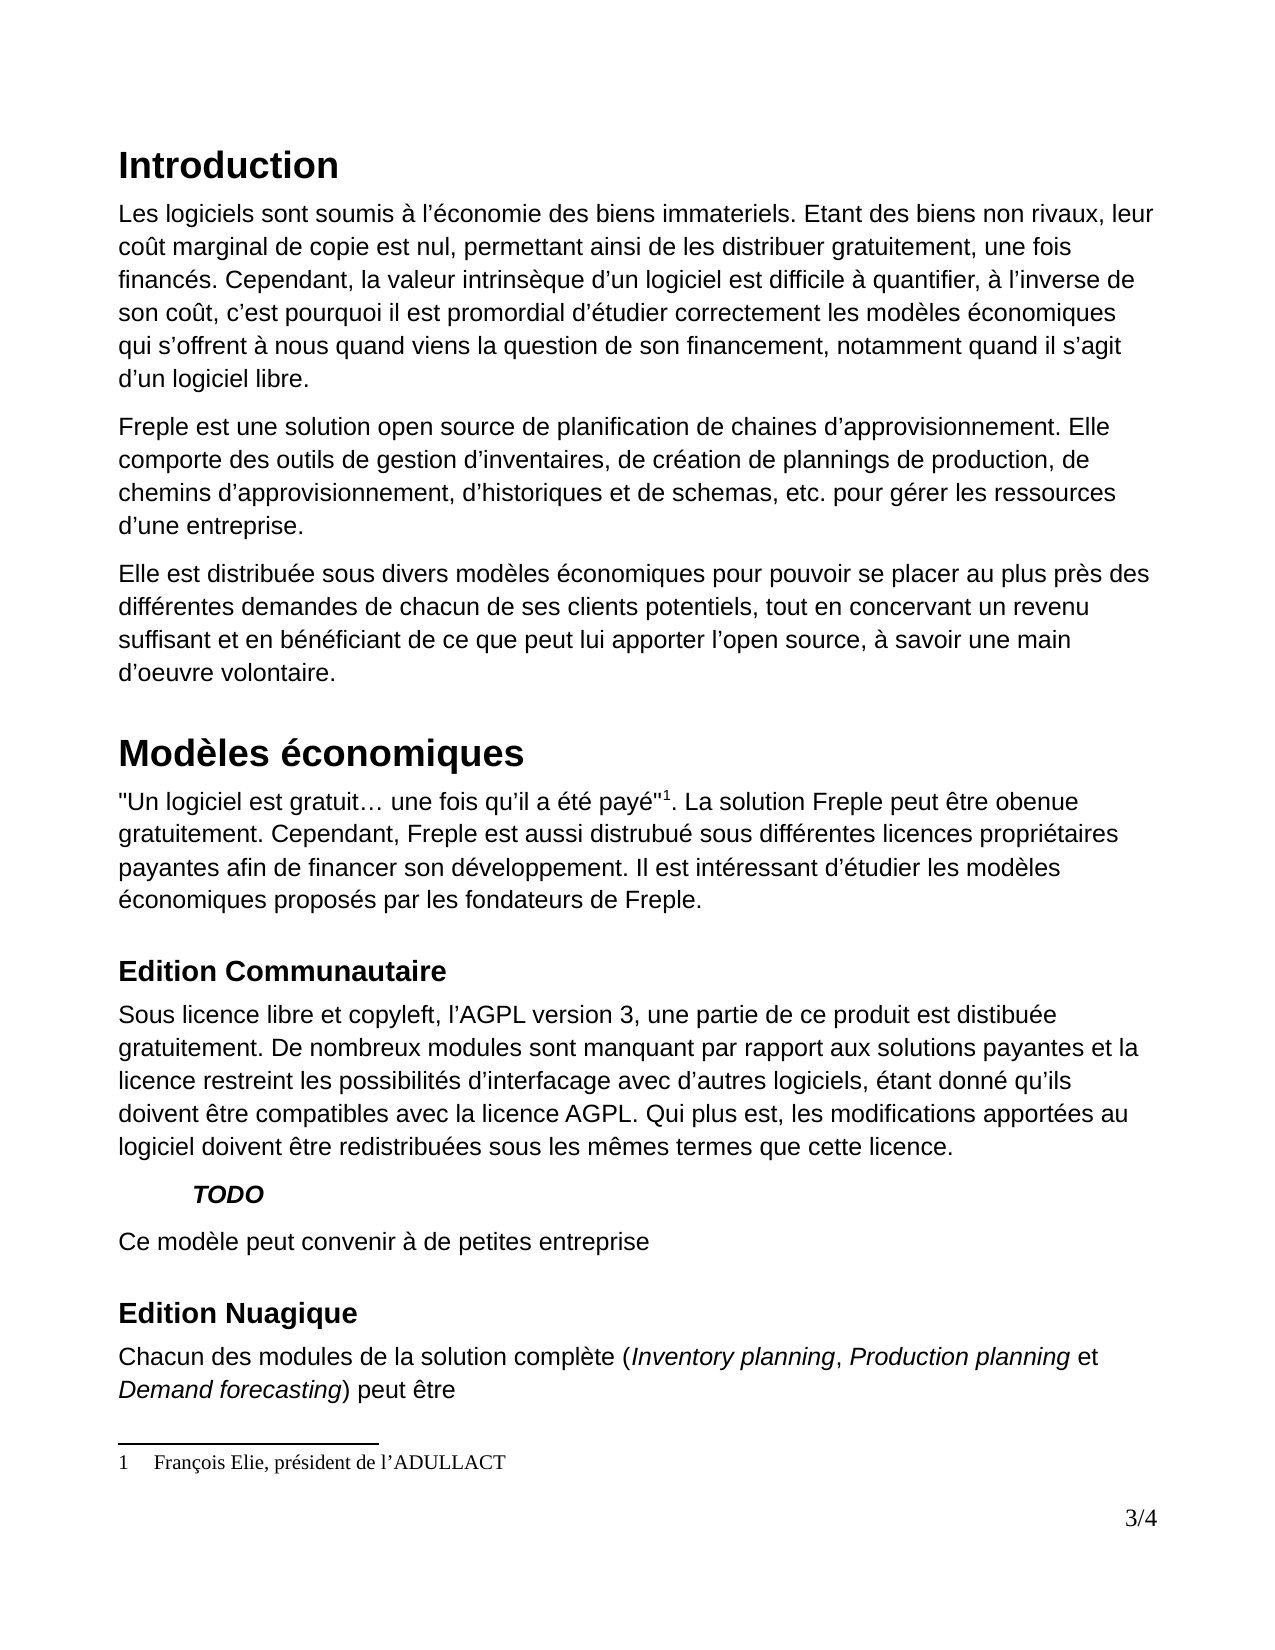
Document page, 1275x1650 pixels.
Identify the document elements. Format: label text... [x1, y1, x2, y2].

subtitle Modèles économiques [118, 730, 1157, 774]
text "Un logiciel est gratuit… une fois qu’il a été payé". La solution Freple peut être obenue gratuitement. Cependant, Freple est aussi distrubué sous différentes licences propriétaires payantes afin de financer son développement. Il est intéressant d’étudier les modèles économiques proposés par les fondateurs de Freple. [118, 786, 1157, 914]
subtitle Edition Nuagique [118, 1296, 1157, 1329]
subtitle Introduction [118, 143, 1157, 187]
subtitle Edition Communautaire [118, 954, 1157, 987]
text Ce modèle peut convenir à de petites entreprise [118, 1227, 1157, 1256]
text Freple est une solution open source de planification de chaines d’approvisionnement. Elle comporte des outils de gestion d’inventaires, de création de plannings de production, de chemins d’approvisionnement, d’historiques et de schemas, etc. pour gérer les ressources d’une entreprise. [118, 412, 1157, 540]
text Sous licence libre et copyleft, l’AGPL version 3, une partie de ce produit est distibuée gratuitement. De nombreux modules sont manquant par rapport aux solutions payantes et la licence restreint les possibilités d’interfacage avec d’autres logiciels, étant donné qu’ils doivent être compatibles avec la licence AGPL. Qui plus est, les modifications apportées au logiciel doivent être redistribuées sous les mêmes termes que cette licence. [118, 1000, 1157, 1161]
text Les logiciels sont soumis à l’économie des biens immateriels. Etant des biens non rivaux, leur coût marginal de copie est nul, permettant ainsi de les distribuer gratuitement, une fois financés. Cependant, la valeur intrinsèque d’un logiciel est difficile à quantifier, à l’inverse de son coût, c’est pourquoi il est promordial d’étudier correctement les modèles économiques qui s’offrent à nous quand viens la question de son financement, notamment quand il s’agit d’un logiciel libre. [118, 199, 1157, 393]
text Chacun des modules de la solution complète (Inventory planning, Production planning et Demand forecasting) peut être [118, 1342, 1157, 1403]
text François Elie, président de l’ADULLACT [118, 1449, 1157, 1474]
text TODO [118, 1180, 1157, 1208]
text Elle est distribuée sous divers modèles économiques pour pouvoir se placer au plus près des différentes demandes de chacun de ses clients potentiels, tout en concervant un revenu suffisant et en bénéficiant de ce que peut lui apporter l’open source, à savoir une main d’oeuvre volontaire. [118, 559, 1157, 686]
